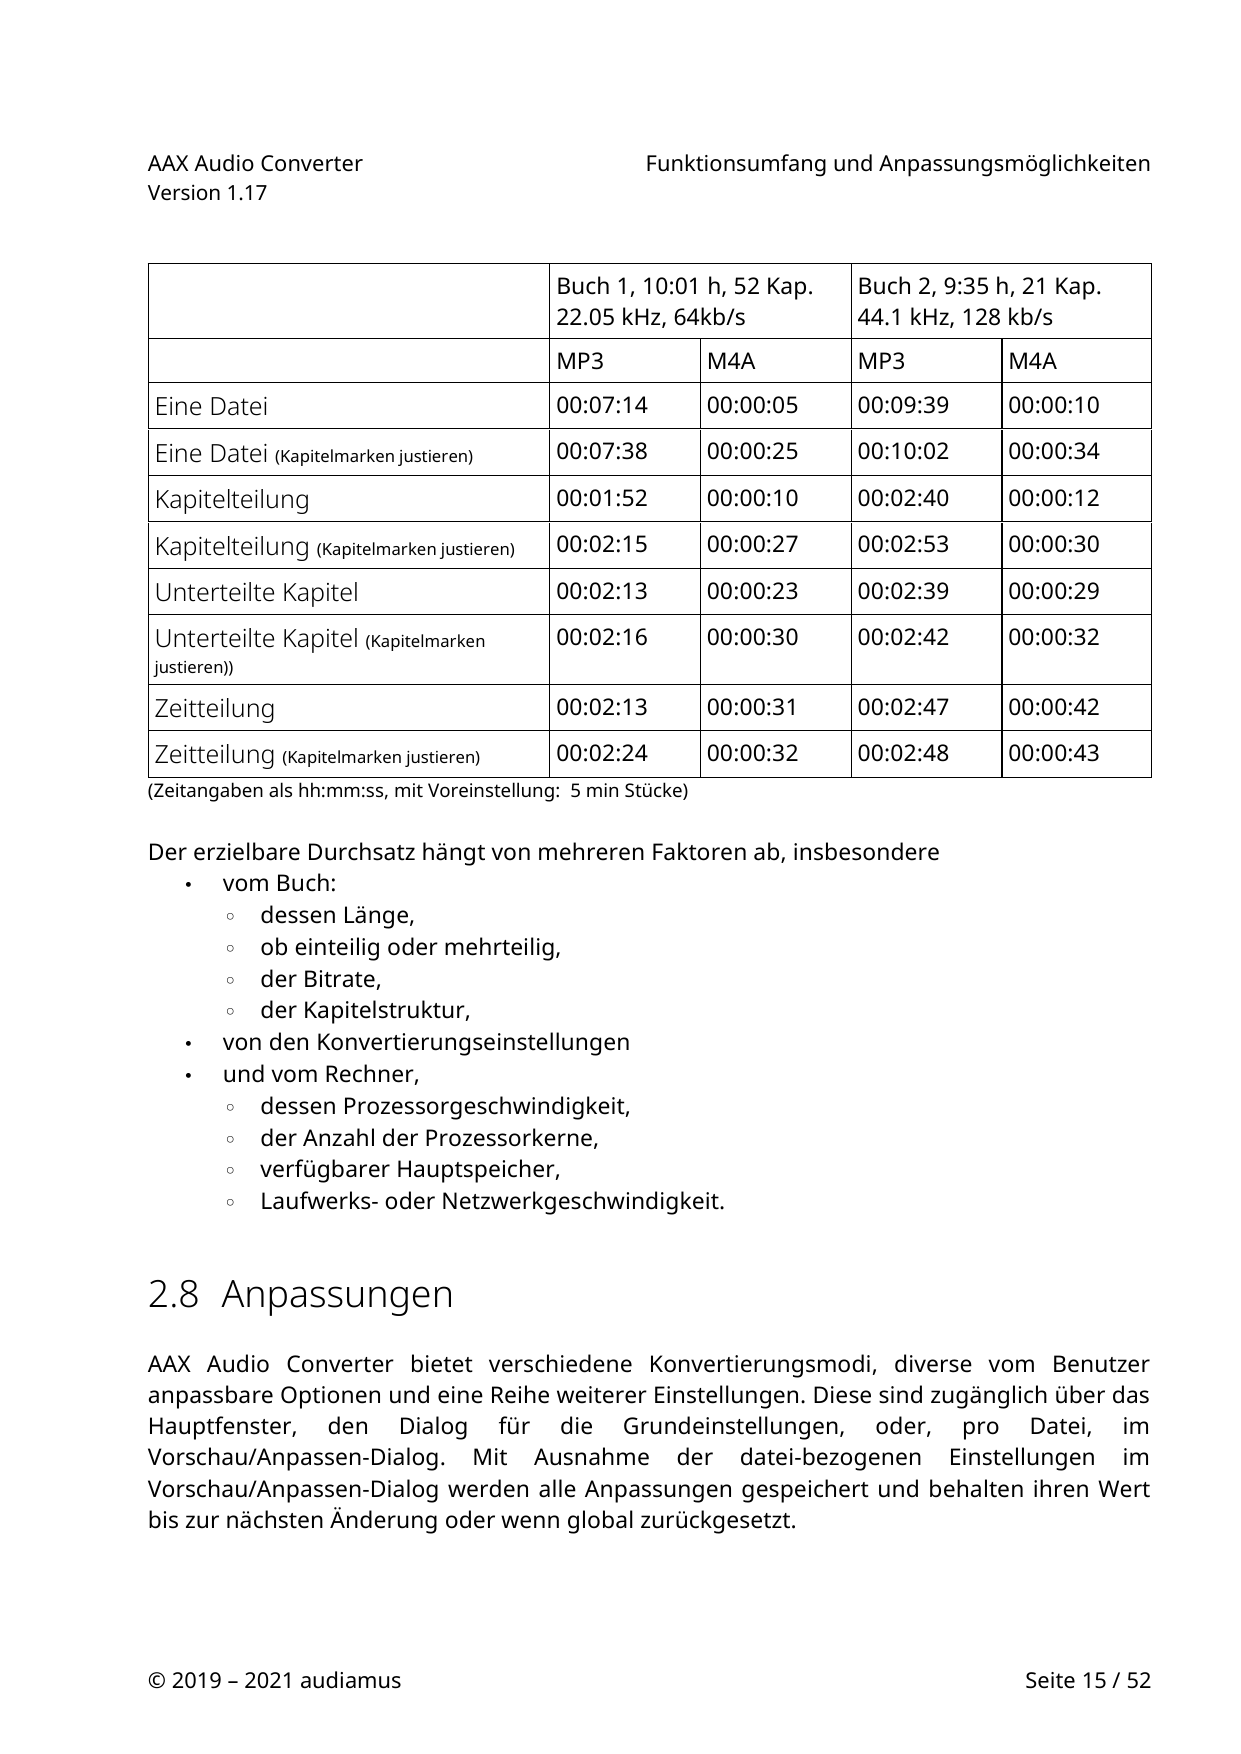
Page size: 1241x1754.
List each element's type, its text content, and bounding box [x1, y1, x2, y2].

list vom Buch: [185, 867, 1152, 899]
table_cell 00:00:31 [701, 685, 851, 730]
subtitle Anpassungen [148, 1267, 1152, 1318]
table_cell 00:00:27 [701, 523, 851, 568]
table_cell 00:02:48 [852, 731, 1001, 777]
list dessen Prozessorgeschwindigkeit, [223, 1090, 1152, 1121]
table_cell Zeitteilung (Kapitelmarken justieren) [149, 731, 549, 777]
list von den Konvertierungseinstellungen [185, 1026, 1152, 1057]
text (Zeitangaben als hh:mm:ss, mit Voreinstellung: 5 min Stücke) [148, 778, 1152, 803]
list der Bitrate, [223, 963, 1152, 994]
table_cell Unterteilte Kapitel (Kapitelmarken justieren)) [149, 615, 549, 684]
text AAX Audio Converter bietet verschiedene Konvertierungsmodi, diverse vom Benutzer anpassbare Optionen und eine Reihe weiterer Einstellungen. Diese sind zugänglich über das Hauptfenster, den Dialog für die Grundeinstellungen, oder, pro Datei, im Vorschau/Anpassen-Dialog. Mit Ausnahme der datei-bezogenen Einstellungen im Vorschau/Anpassen-Dialog werden alle Anpassungen gespeichert und behalten ihren Wert bis zur nächsten Änderung oder wenn global zurückgesetzt. [148, 1348, 1152, 1535]
table_cell 00:02:40 [852, 476, 1001, 521]
table_cell 00:00:32 [701, 731, 851, 777]
table_cell 00:02:47 [852, 685, 1001, 730]
table_cell 00:00:25 [701, 430, 851, 475]
table_cell 00:02:13 [550, 569, 700, 614]
table_cell Eine Datei (Kapitelmarken justieren) [149, 430, 549, 475]
table_cell 00:00:43 [1003, 731, 1151, 777]
table_cell Kapitelteilung [149, 476, 549, 521]
table_cell [149, 339, 549, 382]
table_cell MP3 [852, 339, 1001, 382]
table_header [149, 264, 549, 338]
list dessen Länge, [223, 899, 1152, 930]
table_cell 00:00:30 [701, 615, 851, 684]
table_cell 00:00:05 [701, 383, 851, 428]
table_cell 00:00:32 [1003, 615, 1151, 684]
table_cell 00:00:23 [701, 569, 851, 614]
table_cell 00:00:10 [1003, 383, 1151, 428]
table_cell 00:02:39 [852, 569, 1001, 614]
table_cell 00:09:39 [852, 383, 1001, 428]
list der Anzahl der Prozessorkerne, [223, 1122, 1152, 1153]
list Laufwerks- oder Netzwerkgeschwindigkeit. [223, 1185, 1152, 1216]
table_cell 00:02:15 [550, 523, 700, 568]
table_cell 00:00:10 [701, 476, 851, 521]
table_cell 00:00:30 [1003, 523, 1151, 568]
list der Kapitelstruktur, [223, 994, 1152, 1026]
text Der erzielbare Durchsatz hängt von mehreren Faktoren ab, insbesondere [148, 836, 1152, 867]
table_cell 00:00:34 [1003, 430, 1151, 475]
list und vom Rechner, [185, 1058, 1152, 1089]
list verfügbarer Hauptspeicher, [223, 1153, 1152, 1184]
table_cell 00:01:52 [550, 476, 700, 521]
table_cell 00:02:13 [550, 685, 700, 730]
table_cell 00:02:42 [852, 615, 1001, 684]
table_cell 00:07:38 [550, 430, 700, 475]
table_cell 00:10:02 [852, 430, 1001, 475]
table_header Buch 1, 10:01 h, 52 Kap. 22.05 kHz, 64kb/s [550, 264, 851, 338]
table_cell 00:00:12 [1003, 476, 1151, 521]
table_header Buch 2, 9:35 h, 21 Kap. 44.1 kHz, 128 kb/s [852, 264, 1151, 338]
table_cell Kapitelteilung (Kapitelmarken justieren) [149, 523, 549, 568]
table_cell MP3 [550, 339, 700, 382]
table_cell 00:07:14 [550, 383, 700, 428]
table_cell Eine Datei [149, 383, 549, 428]
table_cell M4A [701, 339, 851, 382]
table_cell 00:00:29 [1003, 569, 1151, 614]
table_cell 00:02:53 [852, 523, 1001, 568]
table_cell 00:02:24 [550, 731, 700, 777]
table_cell 00:00:42 [1003, 685, 1151, 730]
table_cell 00:02:16 [550, 615, 700, 684]
table_cell M4A [1003, 339, 1151, 382]
list ob einteilig oder mehrteilig, [223, 931, 1152, 962]
table_cell Unterteilte Kapitel [149, 569, 549, 614]
table_cell Zeitteilung [149, 685, 549, 730]
